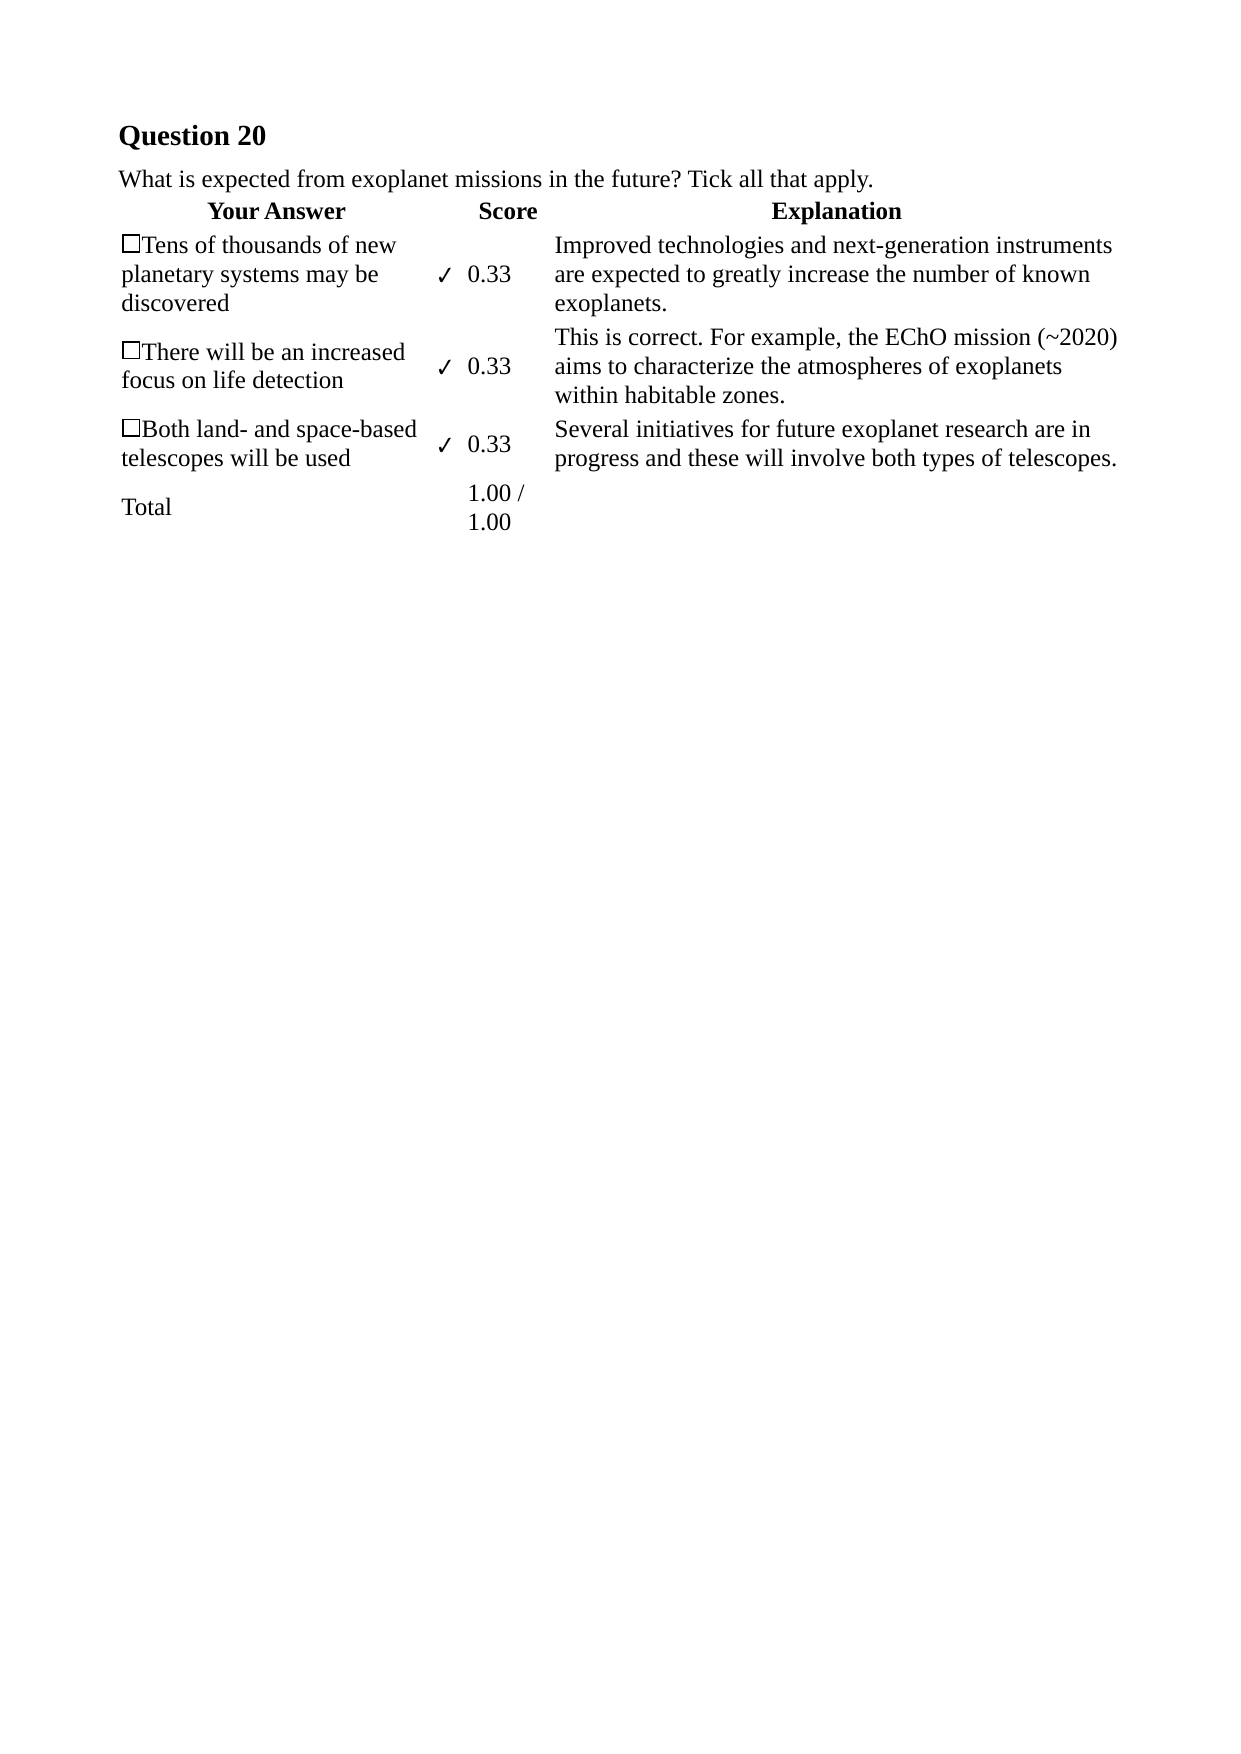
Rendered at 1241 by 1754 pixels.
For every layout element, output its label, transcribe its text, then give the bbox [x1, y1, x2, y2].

table_cell ✔ [435, 320, 464, 412]
table_cell Total [118, 475, 434, 538]
table_cell ✔ [435, 412, 464, 475]
table_cell 0.33 [464, 228, 551, 319]
table_cell 0.33 [464, 320, 551, 412]
table_cell [435, 475, 464, 538]
table_header Score [464, 193, 551, 227]
table_cell ✔ [435, 228, 464, 319]
table_header [435, 193, 464, 227]
table_cell 1.00 / 1.00 [464, 475, 551, 538]
table_header Explanation [551, 193, 1122, 227]
table_cell 0.33 [464, 412, 551, 475]
table_header Your Answer [118, 193, 434, 227]
table_cell [551, 475, 1122, 538]
table_cell Tens of thousands of new planetary systems may be discovered [118, 228, 434, 319]
subtitle Question 20 [118, 118, 1122, 152]
table_cell Both land- and space-based telescopes will be used [118, 412, 434, 475]
table_cell There will be an increased focus on life detection [118, 320, 434, 412]
text What is expected from exoplanet missions in the future? Tick all that apply. [118, 164, 1122, 193]
table_cell Several initiatives for future exoplanet research are in progress and these will involve both types of telescopes. [551, 412, 1122, 475]
table_cell Improved technologies and next-generation instruments are expected to greatly increase the number of known exoplanets. [551, 228, 1122, 319]
table_cell This is correct. For example, the EChO mission (~2020) aims to characterize the atmospheres of exoplanets within habitable zones. [551, 320, 1122, 412]
